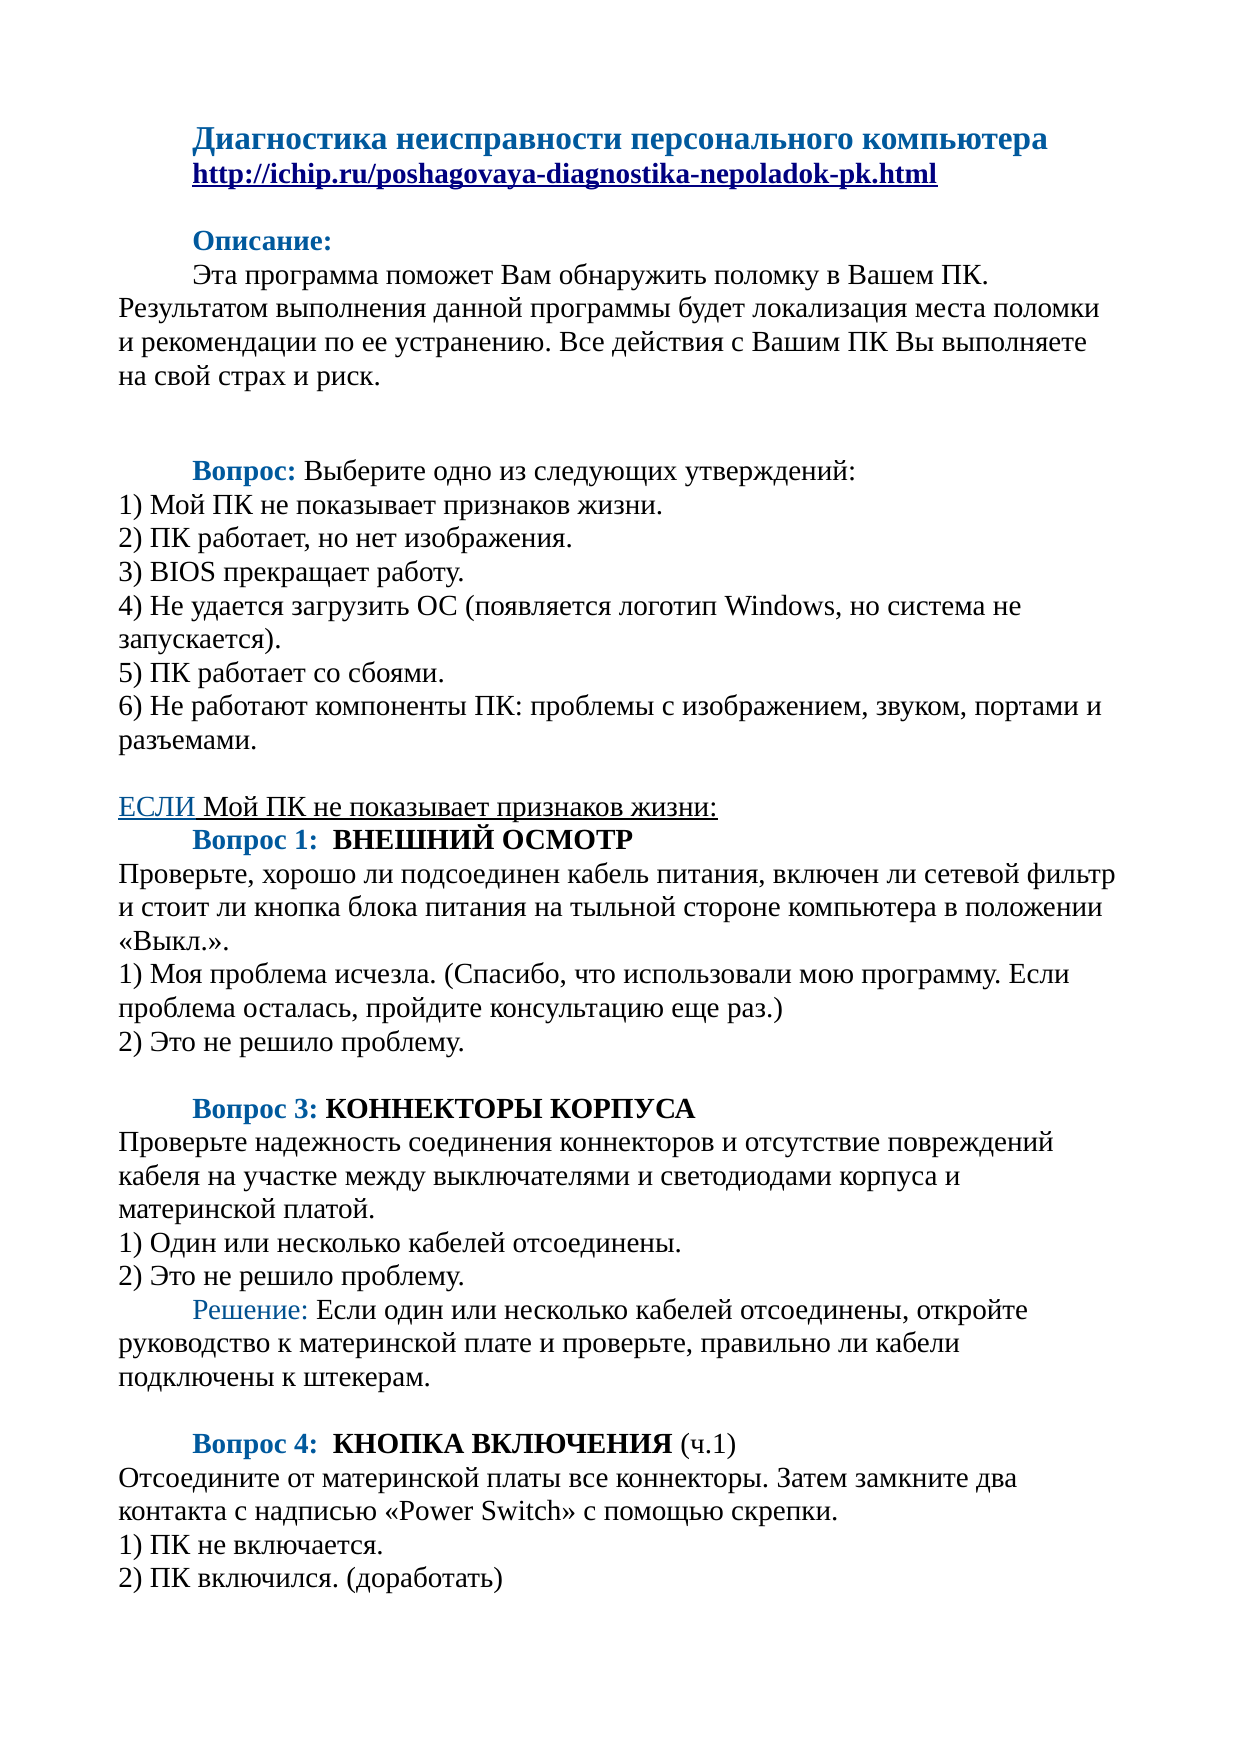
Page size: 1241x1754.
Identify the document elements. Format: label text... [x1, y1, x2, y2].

text 2) Это не решило проблему. [118, 1024, 1122, 1057]
text 3) BIOS прекращает работу. [118, 554, 1122, 588]
text 1) Моя проблема исчезла. (Спасибо, что использовали мою программу. Если проблема осталась, пройдите консультацию еще раз.) [118, 957, 1122, 1024]
text 4) Не удается загрузить ОС (появляется логотип Windows, но система не запускается). [118, 588, 1122, 655]
text Вопрос 4: КНОПКА ВКЛЮЧЕНИЯ (ч.1) [118, 1426, 1122, 1460]
text Проверьте, хорошо ли подсоединен кабель питания, включен ли сетевой фильтр и стоит ли кнопка блока питания на тыльной стороне компьютера в положении «Выкл.». [118, 856, 1122, 957]
text Описание: [118, 223, 1122, 257]
text 5) ПК работает со сбоями. [118, 655, 1122, 688]
text Вопрос 1: ВНЕШНИЙ ОСМОТР [118, 822, 1122, 856]
text 6) Не работают компоненты ПК: проблемы с изображением, звуком, портами и разъемами. [118, 688, 1122, 755]
text Решение: Если один или несколько кабелей отсоединены, откройте руководство к материнской плате и проверьте, правильно ли кабели подключены к штекерам. [118, 1292, 1122, 1393]
text http://ichip.ru/poshagovaya-diagnostika-nepoladok-pk.html [118, 156, 1122, 190]
text Вопрос 3: КОННЕКТОРЫ КОРПУСА [118, 1091, 1122, 1124]
text Проверьте надежность соединения коннекторов и отсутствие повреждений кабеля на участке между выключателями и светодиодами корпуса и материнской платой. [118, 1124, 1122, 1225]
text 1) ПК не включается. [118, 1527, 1122, 1560]
text 1) Один или несколько кабелей отсоединены. [118, 1225, 1122, 1258]
text ЕСЛИ Мой ПК не показывает признаков жизни: [118, 789, 1122, 822]
text 1) Мой ПК не показывает признаков жизни. [118, 487, 1122, 521]
text 2) ПК включился. (доработать) [118, 1560, 1122, 1594]
text 2) Это не решило проблему. [118, 1258, 1122, 1292]
text Эта программа поможет Вам обнаружить поломку в Вашем ПК. Результатом выполнения данной программы будет локализация места поломки и рекомендации по ее устранению. Все действия с Вашим ПК Вы выполняете на свой страх и риск. [118, 257, 1122, 391]
text 2) ПК работает, но нет изображения. [118, 521, 1122, 554]
text Отсоедините от материнской платы все коннекторы. Затем замкните два контакта с надписью «Power Switch» с помощью скрепки. [118, 1460, 1122, 1527]
text Вопрос: Выберите одно из следующих утверждений: [118, 453, 1122, 487]
text Диагностика неисправности персонального компьютера [118, 118, 1122, 156]
